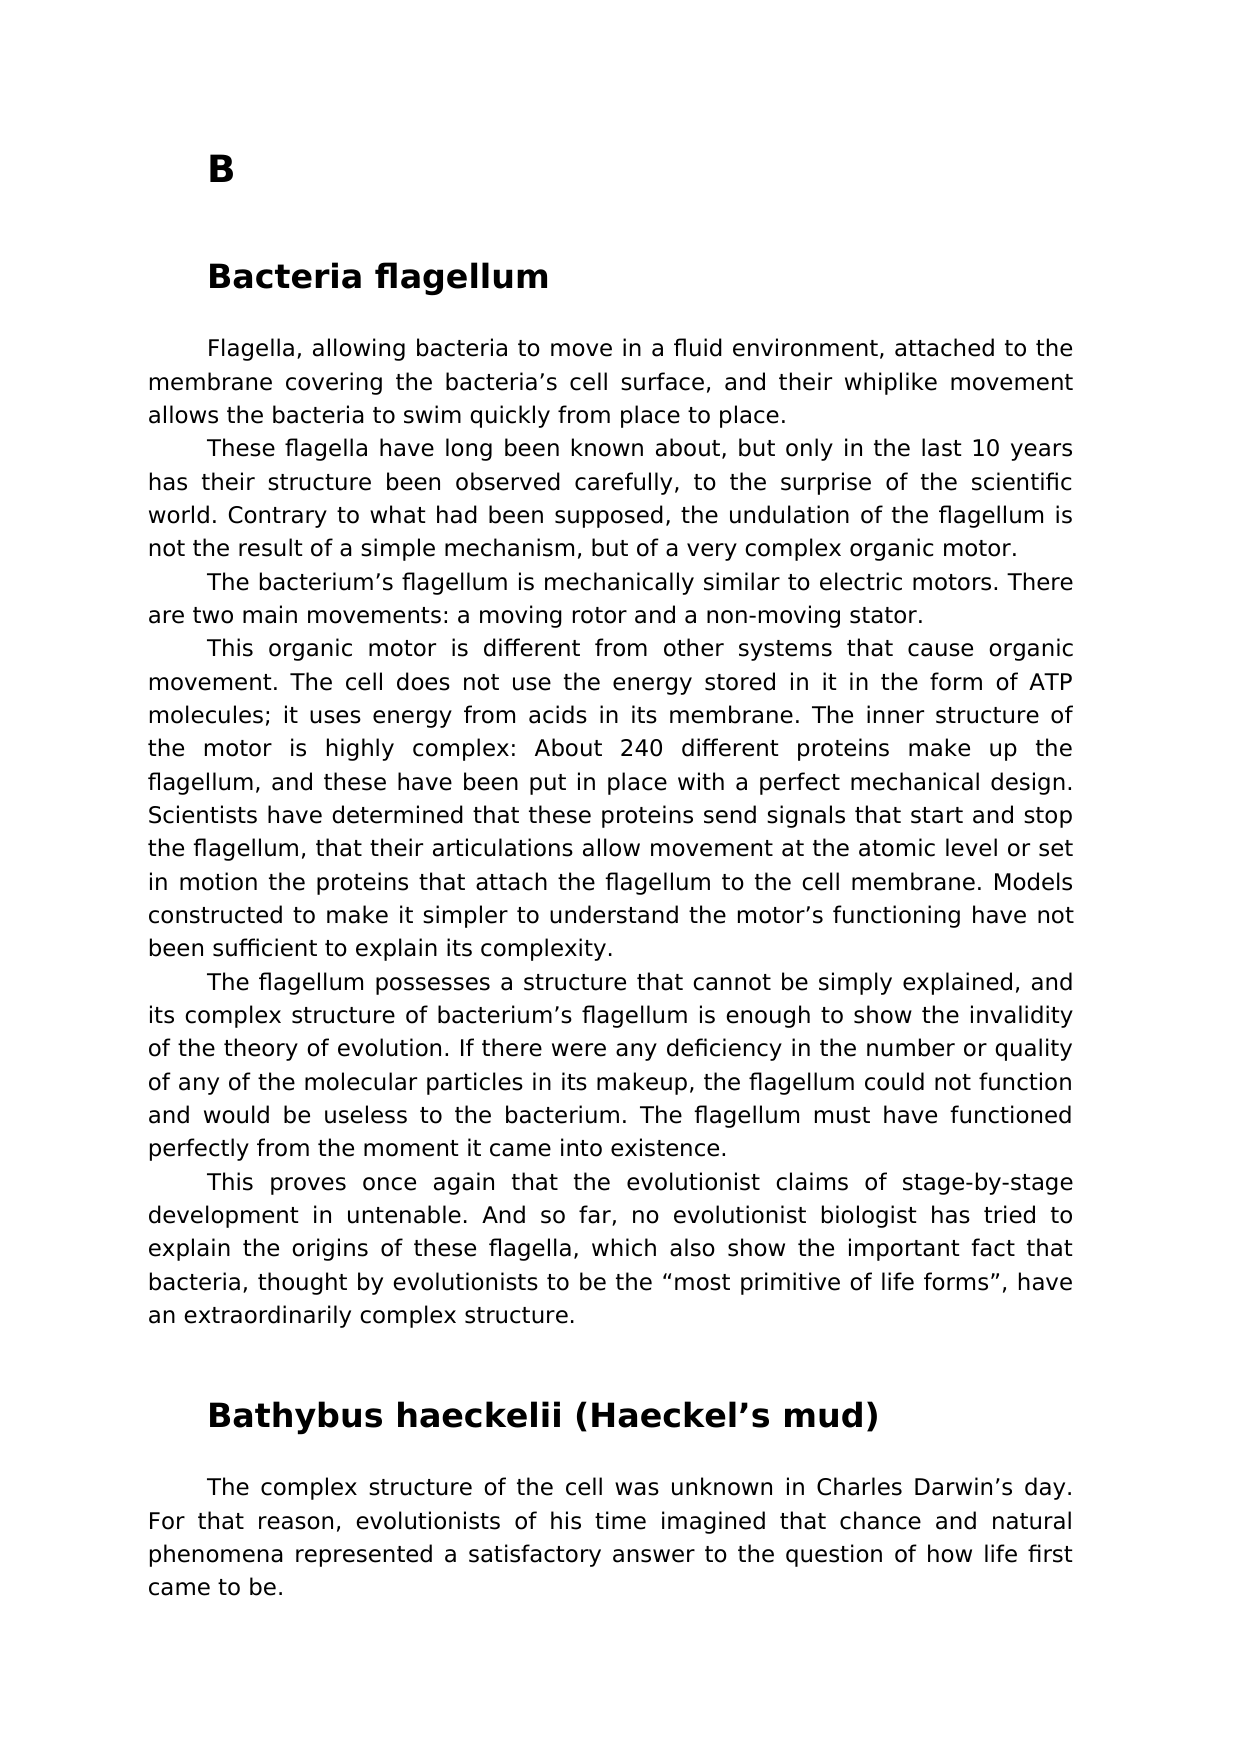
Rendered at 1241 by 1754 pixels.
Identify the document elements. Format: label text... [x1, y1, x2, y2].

text The complex structure of the cell was unknown in Charles Darwin’s day. For that reason, evolutionists of his time imagined that chance and natural phenomena represented a satisfactory answer to the question of how life first came to be. [148, 1469, 1075, 1602]
text Bathybus haeckelii (Haeckel’s mud) [148, 1397, 1075, 1436]
text Flagella, allowing bacteria to move in a fluid environment, attached to the membrane covering the bacteria’s cell surface, and their whiplike movement allows the bacteria to swim quickly from place to place. [148, 330, 1075, 430]
text These flagella have long been known about, but only in the last 10 years has their structure been observed carefully, to the surprise of the scientific world. Contrary to what had been supposed, the undulation of the flagellum is not the result of a simple mechanism, but of a very complex organic motor. [148, 430, 1075, 563]
text Bacteria flagellum [148, 258, 1075, 297]
text This proves once again that the evolutionist claims of stage-by-stage development in untenable. And so far, no evolutionist biologist has tried to explain the origins of these flagella, which also show the important fact that bacteria, thought by evolutionists to be the “most primitive of life forms”, have an extraordinarily complex structure. [148, 1163, 1075, 1330]
text B [148, 148, 1075, 191]
text The flagellum possesses a structure that cannot be simply explained, and its complex structure of bacterium’s flagellum is enough to show the invalidity of the theory of evolution. If there were any deficiency in the number or quality of any of the molecular particles in its makeup, the flagellum could not function and would be useless to the bacterium. The flagellum must have functioned perfectly from the moment it came into existence. [148, 963, 1075, 1163]
text The bacterium’s flagellum is mechanically similar to electric motors. There are two main movements: a moving rotor and a non-moving stator. [148, 563, 1075, 630]
text This organic motor is different from other systems that cause organic movement. The cell does not use the energy stored in it in the form of ATP molecules; it uses energy from acids in its membrane. The inner structure of the motor is highly complex: About 240 different proteins make up the flagellum, and these have been put in place with a perfect mechanical design. Scientists have determined that these proteins send signals that start and stop the flagellum, that their articulations allow movement at the atomic level or set in motion the proteins that attach the flagellum to the cell membrane. Models constructed to make it simpler to understand the motor’s functioning have not been sufficient to explain its complexity. [148, 630, 1075, 963]
